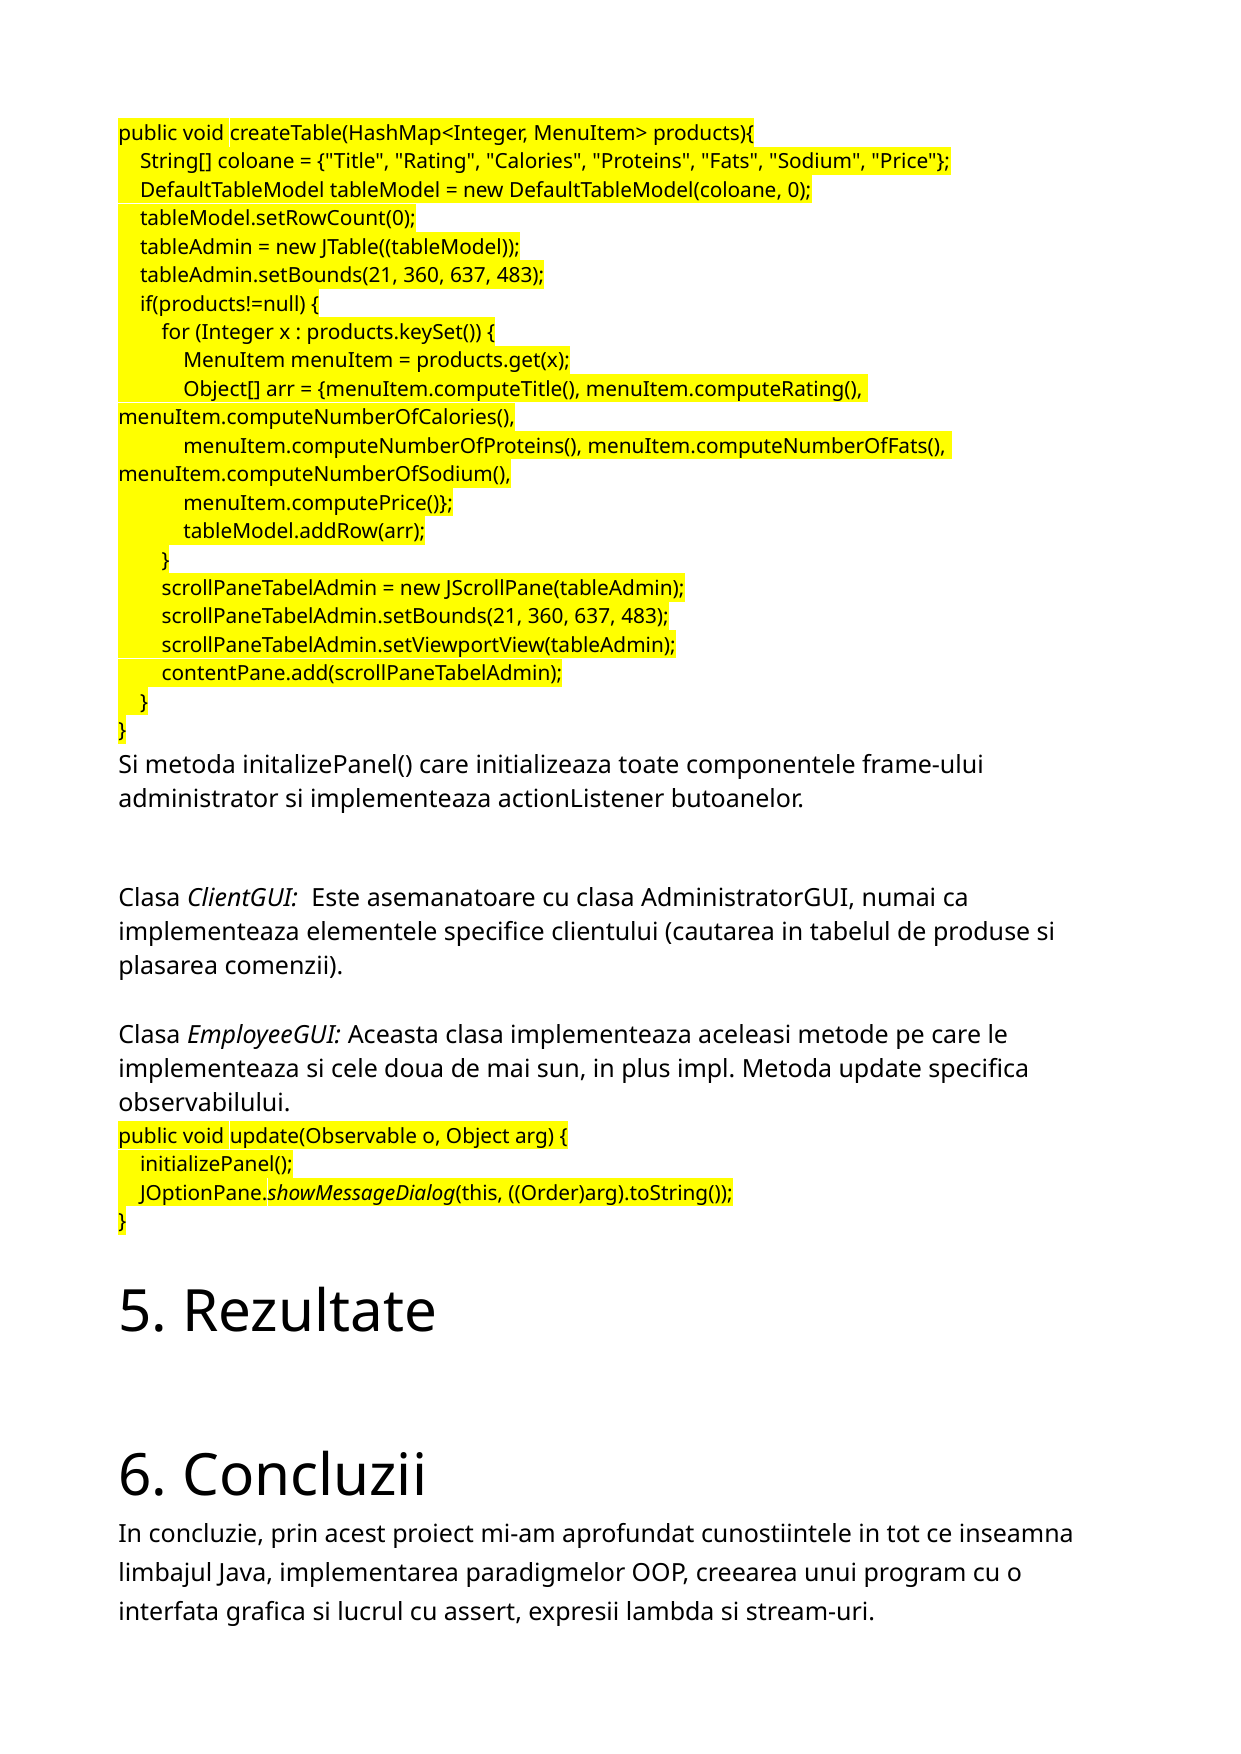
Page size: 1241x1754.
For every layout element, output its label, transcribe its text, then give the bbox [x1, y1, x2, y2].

text public void update(Observable o, Object arg) { initializePanel(); JOptionPane.showMessageDialog(this, ((Order)arg).toString()); } [118, 1121, 1122, 1235]
text 6. Concluzii [118, 1433, 1122, 1513]
text In concluzie, prin acest proiect mi-am aprofundat cunostiintele in tot ce inseamna limbajul Java, implementarea paradigmelor OOP, creearea unui program cu o interfata grafica si lucrul cu assert, expresii lambda si stream-uri. [118, 1516, 1122, 1628]
text Clasa EmployeeGUI: Aceasta clasa implementeaza aceleasi metode pe care le implementeaza si cele doua de mai sun, in plus impl. Metoda update specifica observabilului. [118, 1016, 1122, 1118]
text Clasa ClientGUI: Este asemanatoare cu clasa AdministratorGUI, numai ca implementeaza elementele specifice clientului (cautarea in tabelul de produse si plasarea comenzii). [118, 880, 1122, 982]
text 5. Rezultate [118, 1269, 1122, 1348]
text Si metoda initalizePanel() care initializeaza toate componentele frame-ului administrator si implementeaza actionListener butoanelor. [118, 746, 1122, 814]
text public void createTable(HashMap<Integer, MenuItem> products){ String[] coloane = {"Title", "Rating", "Calories", "Proteins", "Fats", "Sodium", "Price"}; DefaultTableModel tableModel = new DefaultTableModel(coloane, 0); tableModel.setRowCount(0); tableAdmin = new JTable((tableModel)); tableAdmin.setBounds(21, 360, 637, 483); if(products!=null) { for (Integer x : products.keySet()) { MenuItem menuItem = products.get(x); Object[] arr = {menuItem.computeTitle(), menuItem.computeRating(), menuItem.computeNumberOfCalories(), menuItem.computeNumberOfProteins(), menuItem.computeNumberOfFats(), menuItem.computeNumberOfSodium(), menuItem.computePrice()}; tableModel.addRow(arr); } scrollPaneTabelAdmin = new JScrollPane(tableAdmin); scrollPaneTabelAdmin.setBounds(21, 360, 637, 483); scrollPaneTabelAdmin.setViewportView(tableAdmin); contentPane.add(scrollPaneTabelAdmin); } } [118, 118, 1122, 744]
